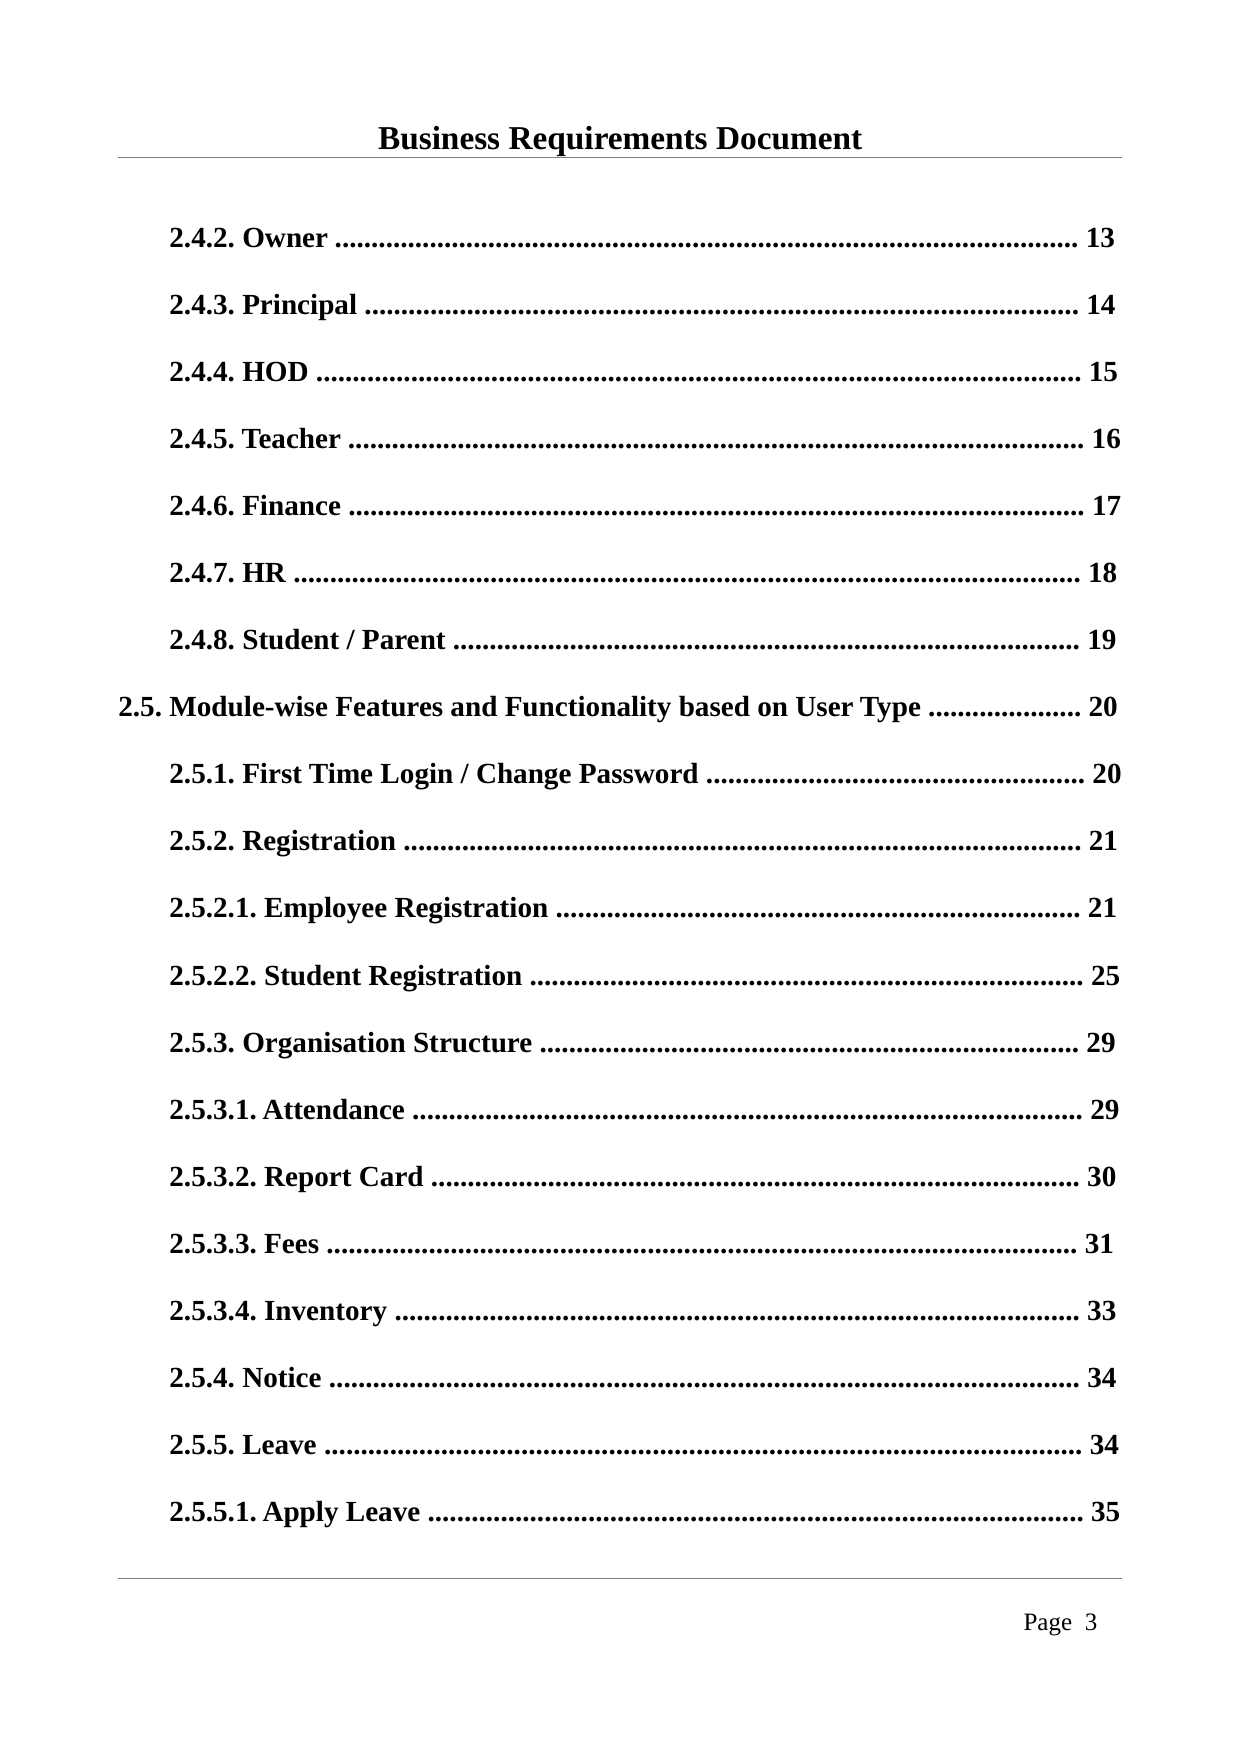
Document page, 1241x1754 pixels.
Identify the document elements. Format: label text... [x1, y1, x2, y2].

text 2.4.2. Owner ...................................................................................................... 13 [118, 220, 1122, 253]
text 2.5. Module-wise Features and Functionality based on User Type ..................... 20 [118, 689, 1122, 723]
text 2.4.8. Student / Parent ...................................................................................... 19 [118, 622, 1122, 656]
text 2.4.6. Finance ..................................................................................................... 17 [118, 488, 1122, 522]
text 2.5.3.1. Attendance ............................................................................................ 29 [118, 1092, 1122, 1125]
text 2.4.7. HR ............................................................................................................ 18 [118, 555, 1122, 589]
text 2.4.5. Teacher ..................................................................................................... 16 [118, 421, 1122, 454]
text 2.5.4. Notice ....................................................................................................... 34 [118, 1360, 1122, 1394]
text 2.5.3.3. Fees ....................................................................................................... 31 [118, 1226, 1122, 1259]
text 2.4.3. Principal .................................................................................................. 14 [118, 287, 1122, 320]
text 2.5.2.1. Employee Registration ........................................................................ 21 [118, 891, 1122, 924]
text 2.5.5. Leave ........................................................................................................ 34 [118, 1427, 1122, 1461]
text 2.5.5.1. Apply Leave .......................................................................................... 35 [118, 1494, 1122, 1528]
text 2.4.4. HOD ......................................................................................................... 15 [118, 354, 1122, 387]
text 2.5.3.4. Inventory .............................................................................................. 33 [118, 1293, 1122, 1327]
text 2.5.3. Organisation Structure .......................................................................... 29 [118, 1025, 1122, 1058]
text 2.5.2.2. Student Registration ............................................................................ 25 [118, 958, 1122, 991]
text 2.5.1. First Time Login / Change Password .................................................... 20 [118, 756, 1122, 790]
text 2.5.3.2. Report Card ......................................................................................... 30 [118, 1159, 1122, 1192]
text 2.5.2. Registration ............................................................................................. 21 [118, 823, 1122, 857]
